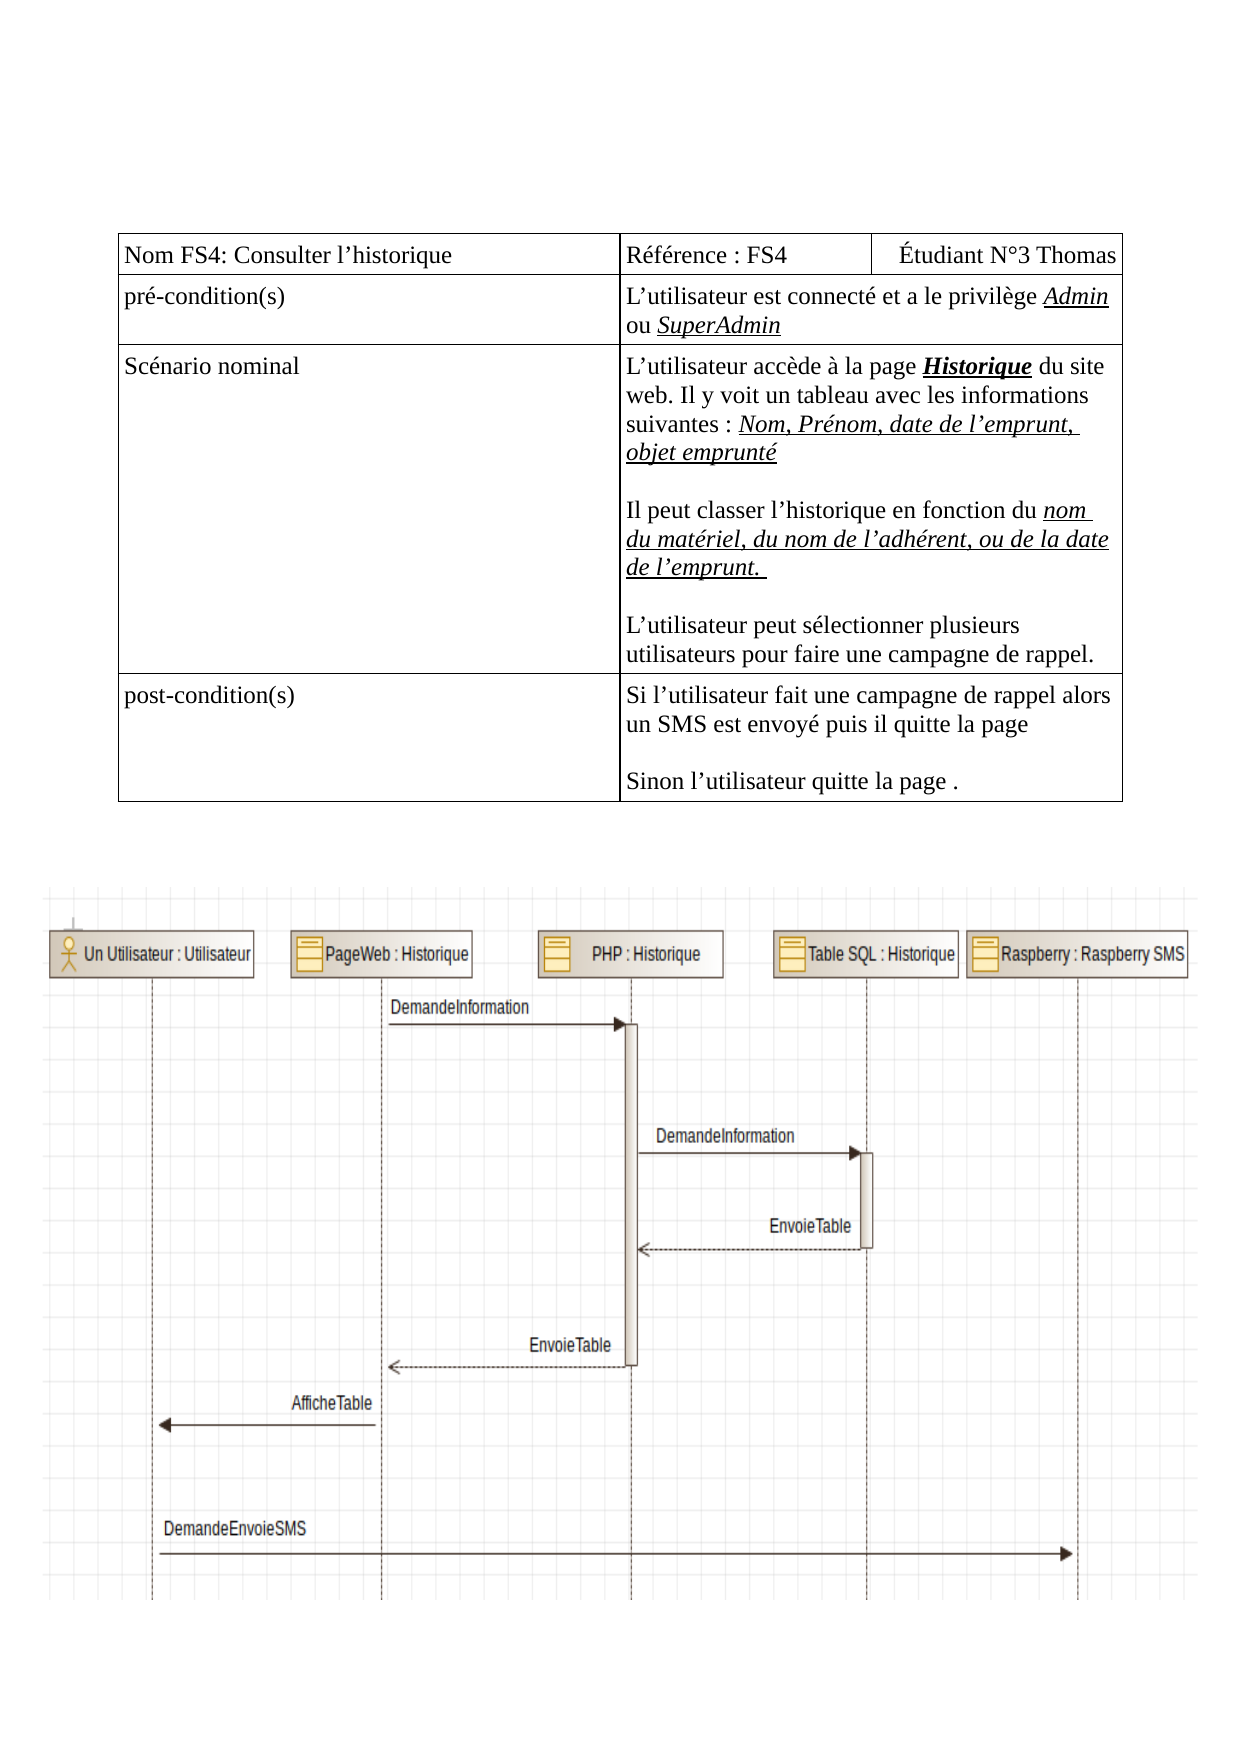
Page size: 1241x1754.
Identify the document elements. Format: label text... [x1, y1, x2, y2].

table_header Étudiant N°3 Thomas [872, 234, 1122, 274]
picture [42, 887, 1198, 1600]
table_cell post-condition(s) [119, 674, 619, 801]
table_cell Scénario nominal [119, 345, 619, 673]
table_cell L’utilisateur accède à la page Historique du site web. Il y voit un tableau avec les informations suivantes : Nom, Prénom, date de l’emprunt, objet emprunté Il peut classer l’historique en fonction du nom du matériel, du nom de l’adhérent, ou de la date de l’emprunt. L’utilisateur peut sélectionner plusieurs utilisateurs pour faire une campagne de rappel. [621, 345, 1122, 673]
table_cell L’utilisateur est connecté et a le privilège Admin ou SuperAdmin [621, 275, 1122, 344]
table_cell pré-condition(s) [119, 275, 619, 344]
table_header Nom FS4: Consulter l’historique [119, 234, 619, 274]
table_header Référence : FS4 [621, 234, 871, 274]
table_cell Si l’utilisateur fait une campagne de rappel alors un SMS est envoyé puis il quitte la page Sinon l’utilisateur quitte la page . [621, 674, 1122, 801]
